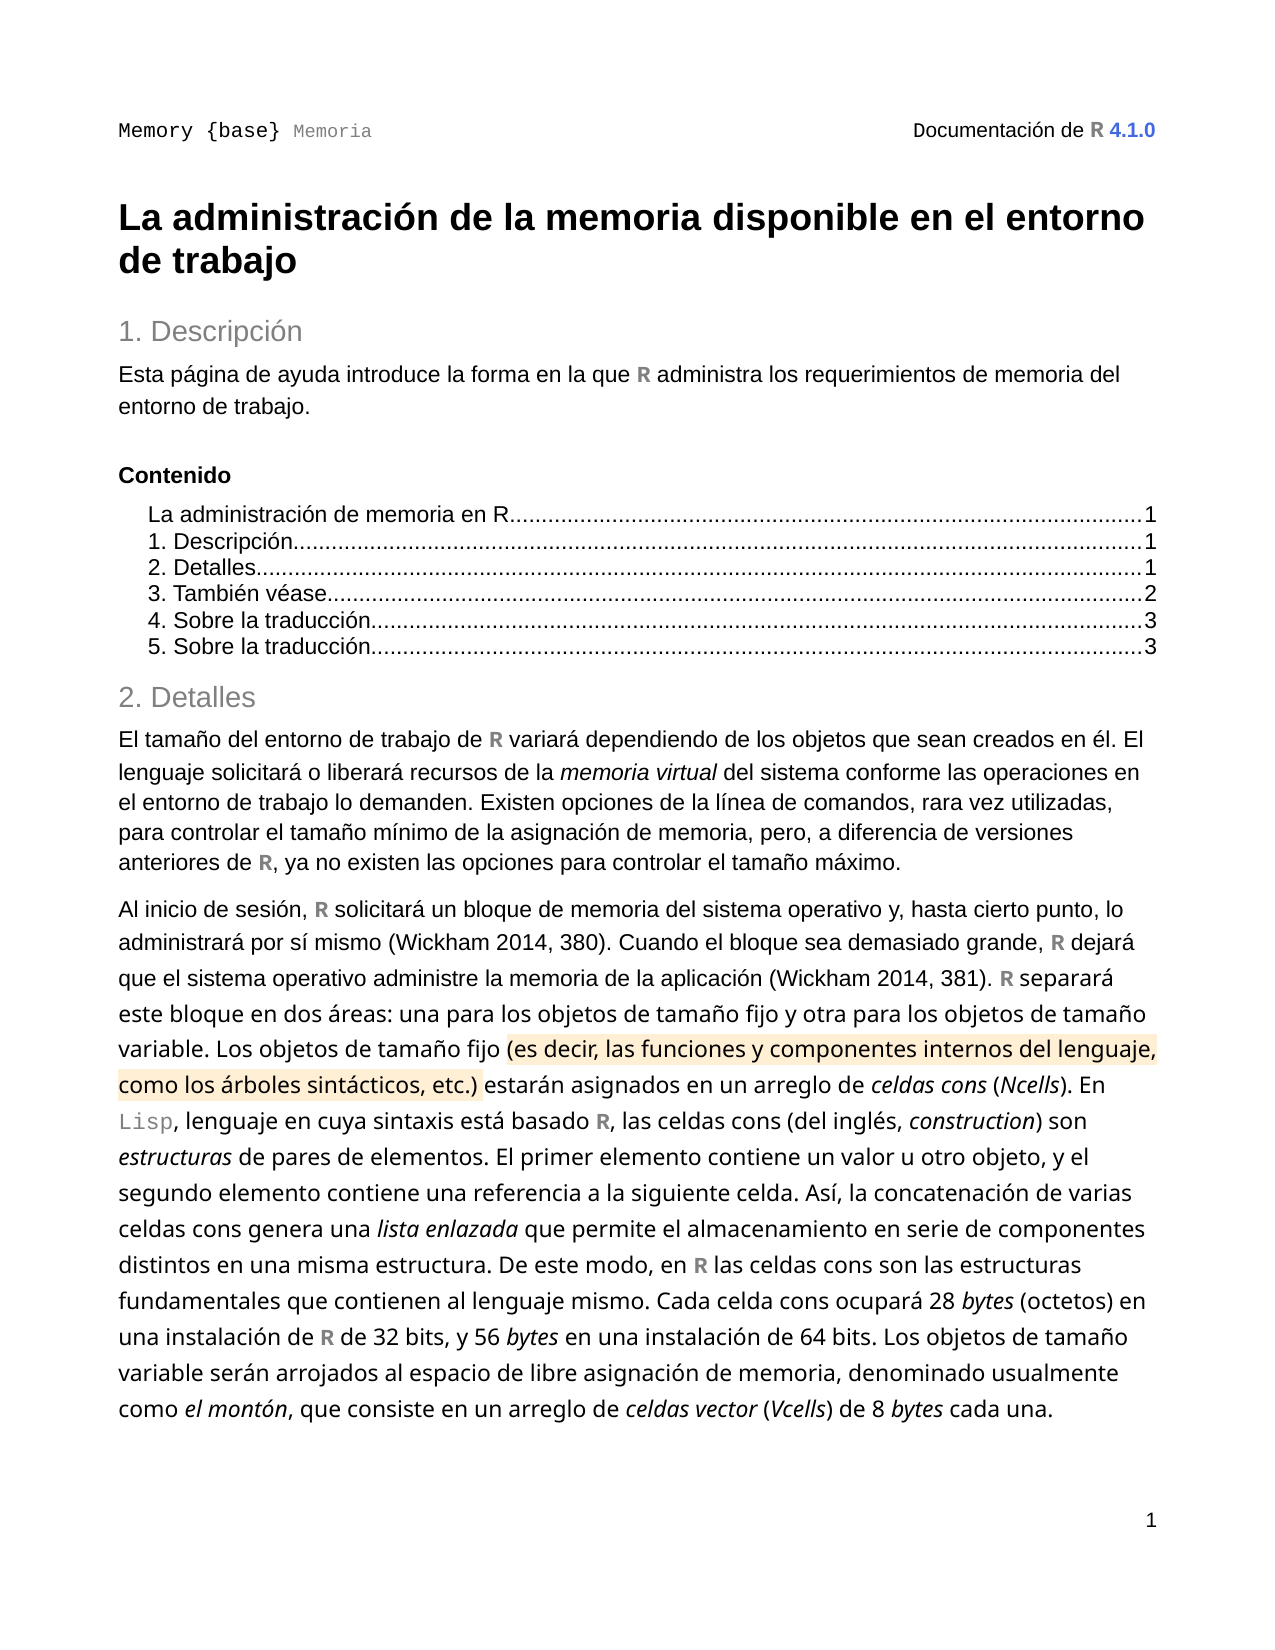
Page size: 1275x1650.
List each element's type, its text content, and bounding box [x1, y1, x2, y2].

text Al inicio de sesión, R solicitará un bloque de memoria del sistema operativo y, hasta cierto punto, lo administrará por sí mismo (Wickham 2014, 380). Cuando el bloque sea demasiado grande, R dejará que el sistema operativo administre la memoria de la aplicación (Wickham 2014, 381). R separará este bloque en dos áreas: una para los objetos de tamaño fijo y otra para los objetos de tamaño variable. Los objetos de tamaño fijo (es decir, las funciones y componentes internos del lenguaje, como los árboles sintácticos, etc.) estarán asignados en un arreglo de celdas cons (Ncells). En Lisp, lenguaje en cuya sintaxis está basado R, las celdas cons (del inglés, construction) son estructuras de pares de elementos. El primer elemento contiene un valor u otro objeto, y el segundo elemento contiene una referencia a la siguiente celda. Así, la concatenación de varias celdas cons genera una lista enlazada que permite el almacenamiento en serie de componentes distintos en una misma estructura. De este modo, en R las celdas cons son las estructuras fundamentales que contienen al lenguaje mismo. Cada celda cons ocupará 28 bytes (octetos) en una instalación de R de 32 bits, y 56 bytes en una instalación de 64 bits. Los objetos de tamaño variable serán arrojados al espacio de libre asignación de memoria, denominado usualmente como el montón, que consiste en un arreglo de celdas vector (Vcells) de 8 bytes cada una. [118, 896, 1157, 1424]
text 3. También véase 2 [148, 580, 1157, 607]
text El tamaño del entorno de trabajo de R variará dependiendo de los objetos que sean creados en él. El lenguaje solicitará o liberará recursos de la memoria virtual del sistema conforme las operaciones en el entorno de trabajo lo demanden. Existen opciones de la línea de comandos, rara vez utilizadas, para controlar el tamaño mínimo de la asignación de memoria, pero, a diferencia de versiones anteriores de R, ya no existen las opciones para controlar el tamaño máximo. [118, 726, 1157, 877]
text 5. Sobre la traducción 3 [148, 633, 1157, 659]
text 2. Detalles 1 [148, 554, 1157, 580]
text 4. Sobre la traducción 3 [148, 607, 1157, 633]
text Esta página de ayuda introduce la forma en la que R administra los requerimientos de memoria del entorno de trabajo. [118, 361, 1157, 419]
subtitle Contenido [118, 462, 1157, 489]
subtitle La administración de la memoria disponible en el entorno de trabajo [118, 195, 1157, 281]
subtitle 2. Detalles [118, 680, 1157, 714]
subtitle 1. Descripción [118, 314, 1157, 348]
text La administración de memoria en R 1 [148, 501, 1157, 528]
text 1. Descripción 1 [148, 528, 1157, 554]
